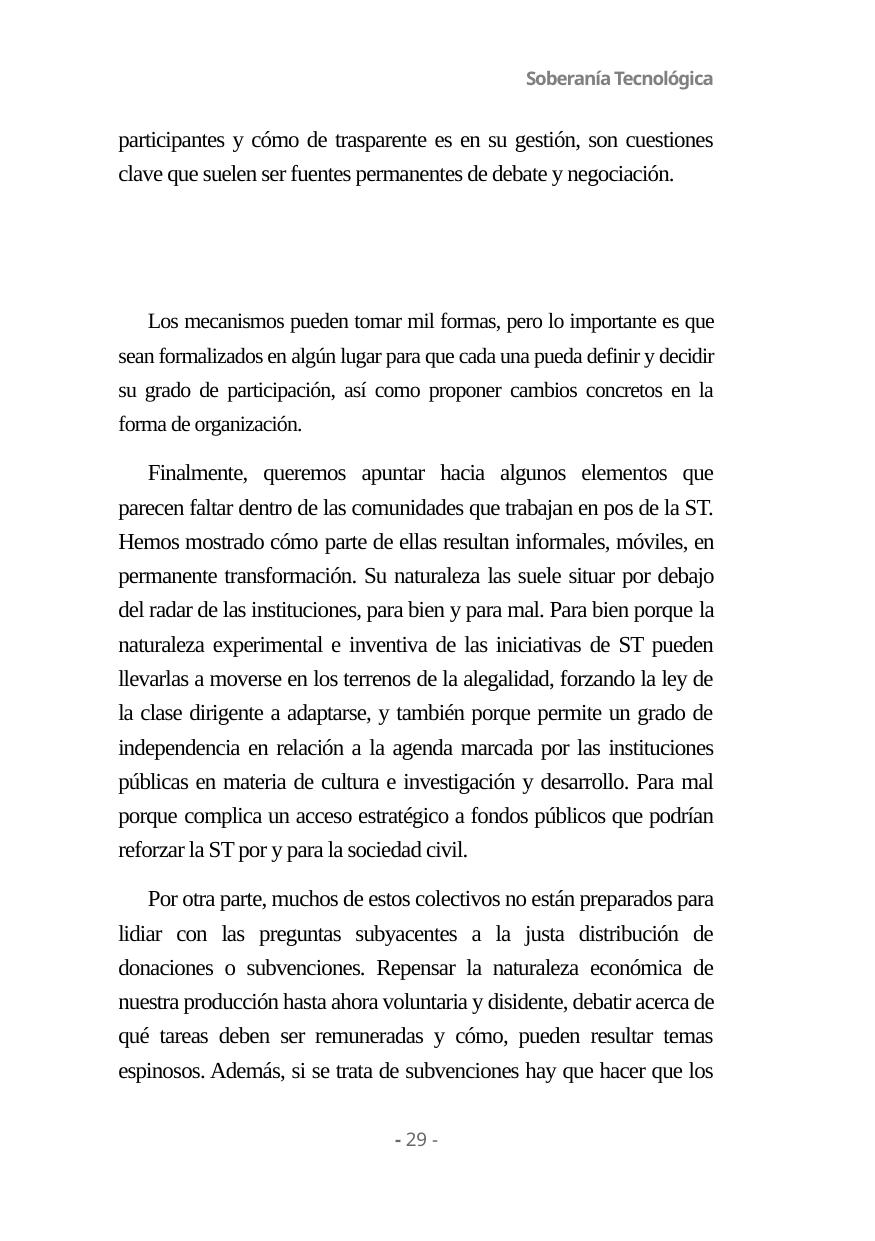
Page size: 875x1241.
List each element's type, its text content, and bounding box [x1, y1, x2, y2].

text participantes y cómo de trasparente es en su gestión, son cuestiones clave que suelen ser fuentes permanentes de debate y negociación. [118, 120, 714, 188]
text Por otra parte, muchos de estos colectivos no están preparados para lidiar con las preguntas subyacentes a la justa distribución de donaciones o subvenciones. Repensar la naturaleza económica de nuestra producción hasta ahora voluntaria y disidente, debatir acerca de qué tareas deben ser remuneradas y cómo, pueden resultar temas espinosos. Además, si se trata de subvenciones hay que hacer que los [118, 879, 714, 1085]
text Finalmente, queremos apuntar hacia algunos elementos que parecen faltar dentro de las comunidades que trabajan en pos de la ST. Hemos mostrado cómo parte de ellas resultan informales, móviles, en permanente transformación. Su naturaleza las suele situar por debajo del radar de las instituciones, para bien y para mal. Para bien porque la naturaleza experimental e inventiva de las iniciativas de ST pueden llevarlas a moverse en los terrenos de la alegalidad, forzando la ley de la clase dirigente a adaptarse, y también porque permite un grado de independencia en relación a la agenda marcada por las instituciones públicas en materia de cultura e investigación y desarrollo. Para mal porque complica un acceso estratégico a fondos públicos que podrían reforzar la ST por y para la sociedad civil. [118, 453, 714, 864]
text Los mecanismos pueden tomar mil formas, pero lo importante es que sean formalizados en algún lugar para que cada una pueda definir y decidir su grado de participación, así como proponer cambios concretos en la forma de organización. [118, 301, 714, 438]
